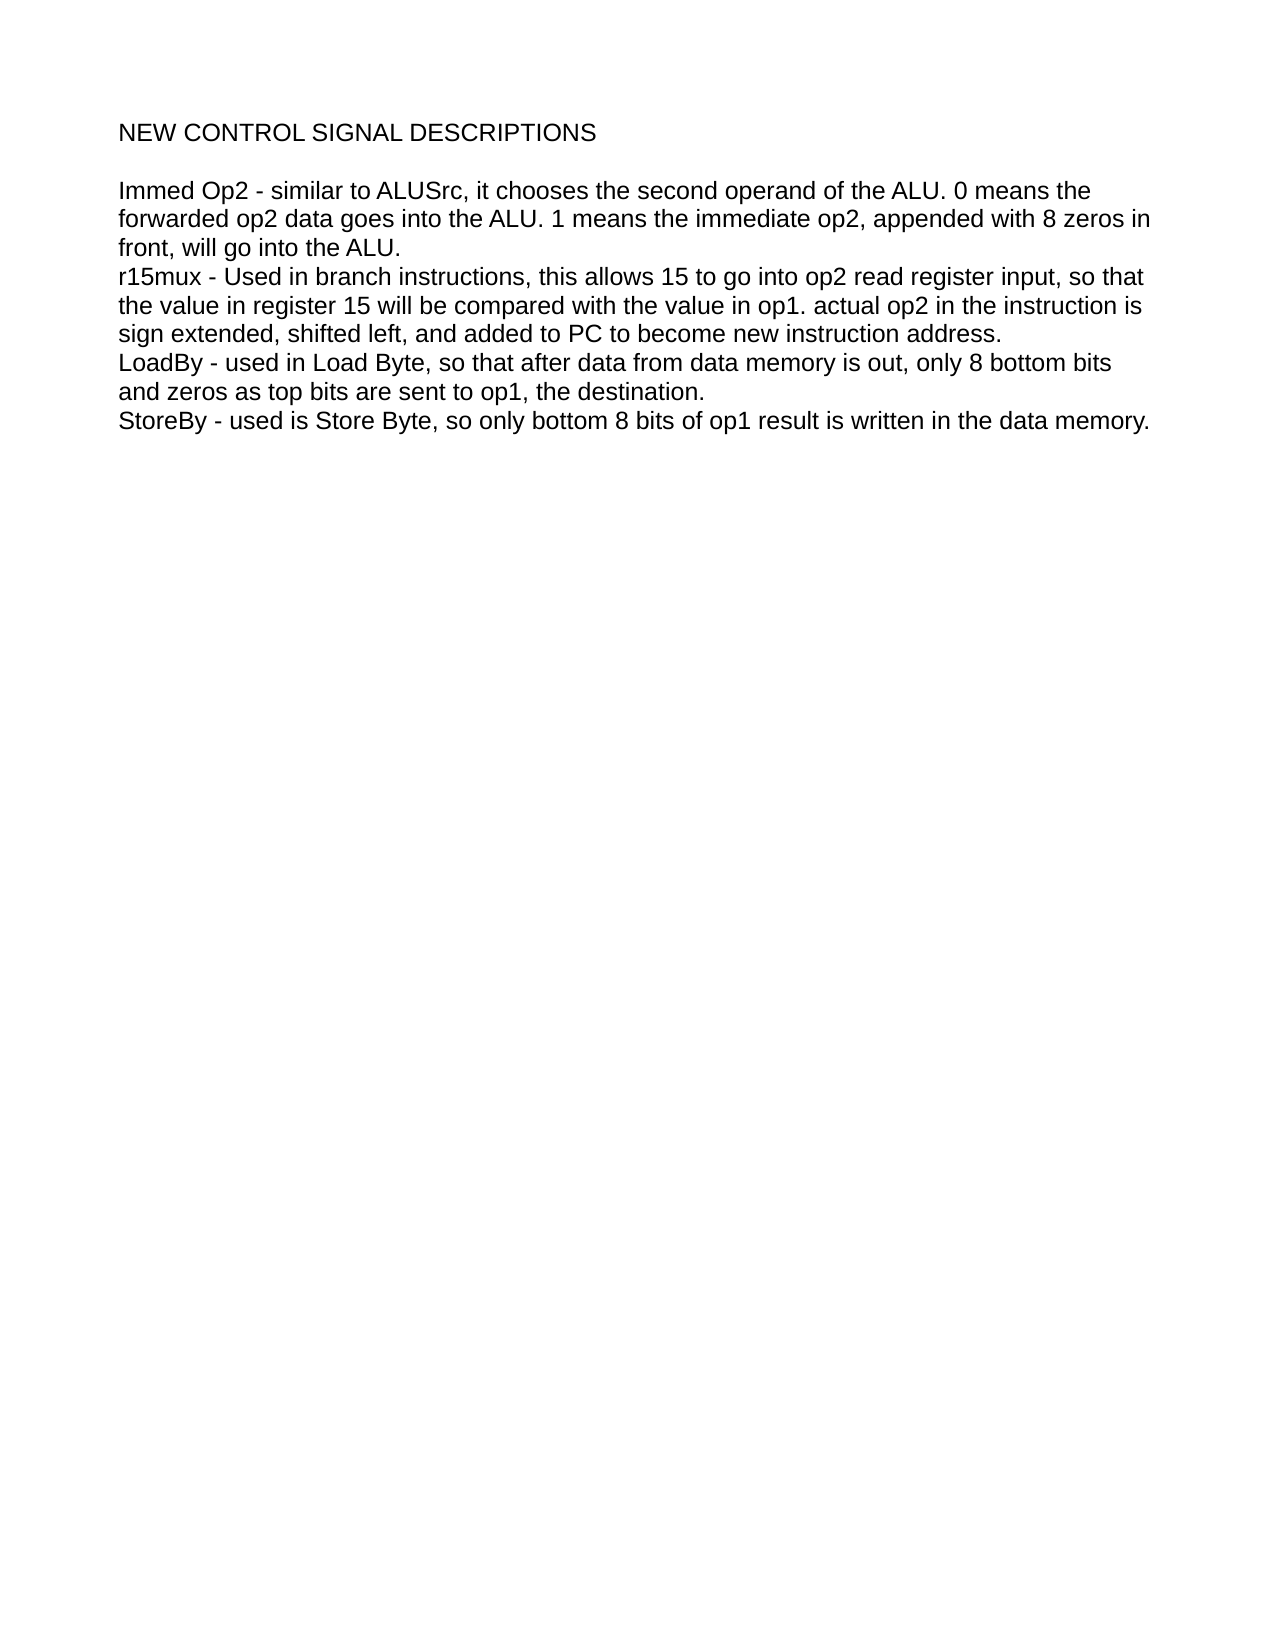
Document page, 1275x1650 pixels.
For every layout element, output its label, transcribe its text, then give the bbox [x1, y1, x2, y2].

text StoreBy - used is Store Byte, so only bottom 8 bits of op1 result is written in the data memory. [118, 406, 1157, 434]
text r15mux - Used in branch instructions, this allows 15 to go into op2 read register input, so that the value in register 15 will be compared with the value in op1. actual op2 in the instruction is sign extended, shifted left, and added to PC to become new instruction address. [118, 262, 1157, 348]
text NEW CONTROL SIGNAL DESCRIPTIONS [118, 118, 1157, 147]
text LoadBy - used in Load Byte, so that after data from data memory is out, only 8 bottom bits and zeros as top bits are sent to op1, the destination. [118, 348, 1157, 406]
text Immed Op2 - similar to ALUSrc, it chooses the second operand of the ALU. 0 means the forwarded op2 data goes into the ALU. 1 means the immediate op2, appended with 8 zeros in front, will go into the ALU. [118, 176, 1157, 262]
